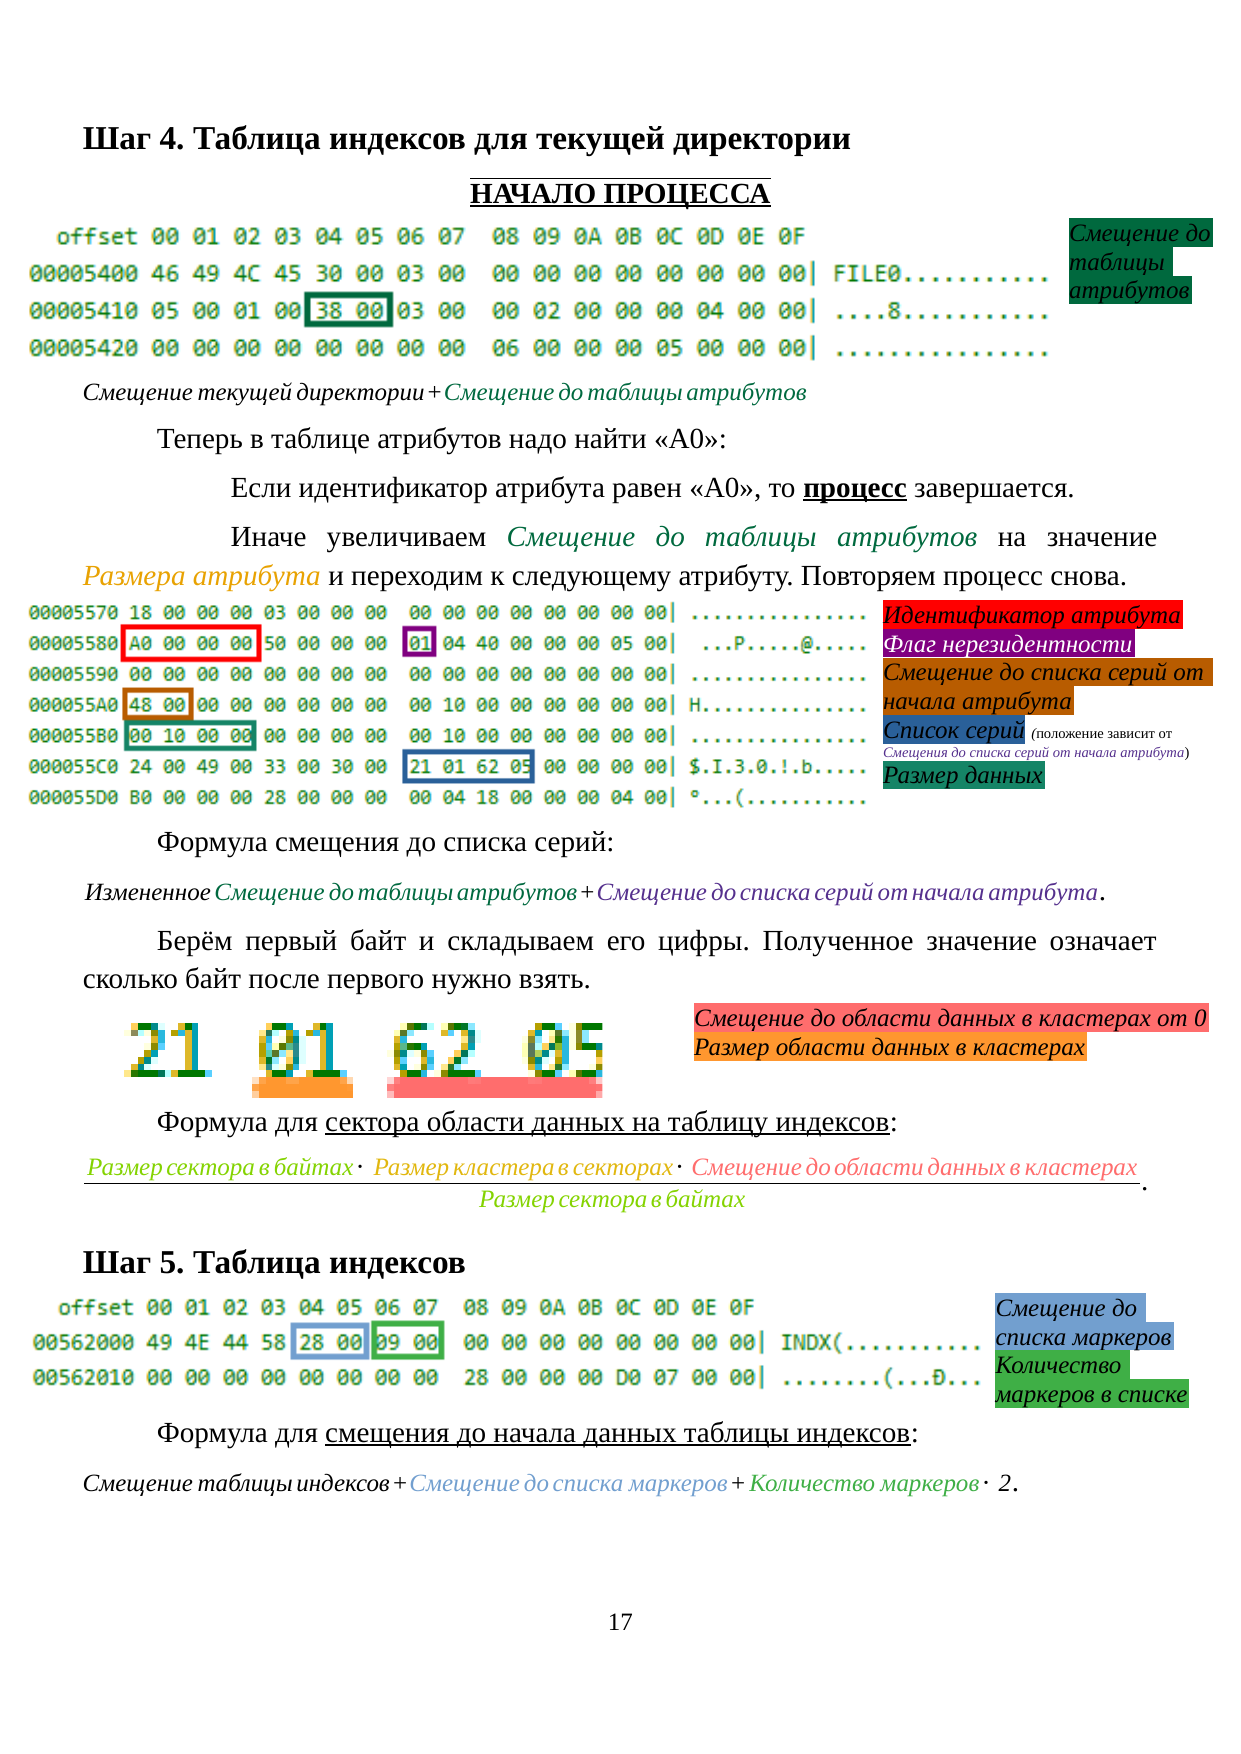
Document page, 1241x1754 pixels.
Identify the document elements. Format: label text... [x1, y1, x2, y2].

text НАЧАЛО ПРОЦЕССА [83, 176, 1157, 209]
text Берём первый байт и складываем его цифры. Полученное значение означает сколько байт после первого нужно взять. [83, 923, 1157, 995]
picture [26, 1292, 996, 1399]
text Формула смещения до списка серий: [83, 824, 1157, 858]
text Формула для смещения до начала данных таблицы индексов: [83, 1415, 1157, 1448]
text Теперь в таблице атрибутов надо найти «A0»: [83, 421, 1157, 454]
table_header Смещение до списка маркеров Количество маркеров в списке [995, 1293, 1213, 1408]
picture [118, 1003, 603, 1098]
table_header Идентификатор атрибута Флаг нерезидентности Смещение до списка серий от начала атрибута Список серий (положение зависит от Смещения до списка серий от начала атрибута) Размер данных [883, 600, 1213, 817]
table_header [27, 1399, 995, 1408]
picture [26, 600, 883, 818]
text . [83, 873, 1157, 907]
picture [26, 218, 1069, 371]
text . [83, 1464, 1157, 1498]
text Иначе увеличиваем Смещение до таблицы атрибутов на значение Размера атрибута и переходим к следующему атрибуту. Повторяем процесс снова. [83, 519, 1157, 591]
table_header [27, 1003, 118, 1097]
subtitle Таблица индексов для текущей директории [83, 118, 1157, 156]
text . [83, 1153, 1157, 1213]
table_header [603, 1003, 694, 1097]
text Формула для сектора области данных на таблицу индексов: [83, 1104, 1157, 1138]
table_header Смещение до области данных в кластерах от 0 Размер области данных в кластерах [694, 1003, 1213, 1097]
subtitle Таблица индексов [83, 1242, 1157, 1280]
text Если идентификатор атрибута равен «A0», то процесс завершается. [83, 470, 1157, 504]
table_header Смещение до таблицы атрибутов [1069, 218, 1213, 371]
